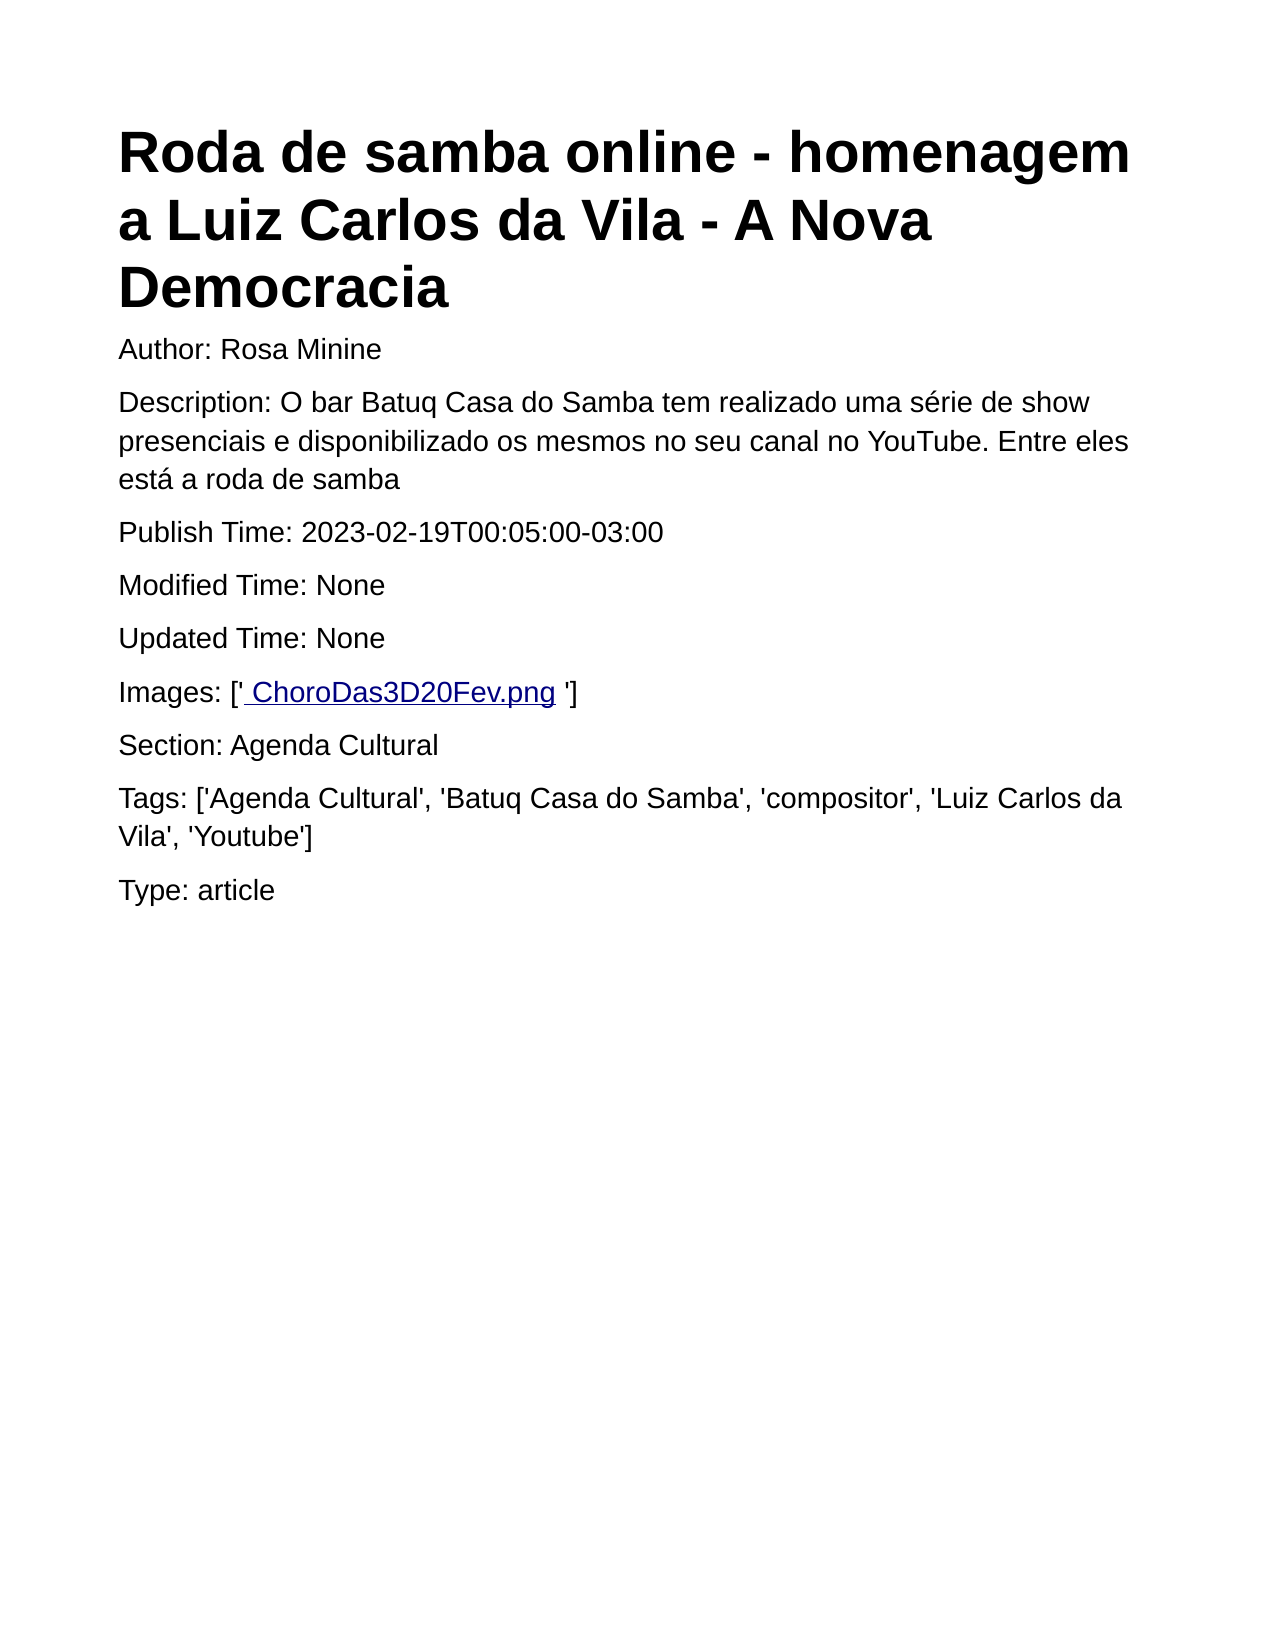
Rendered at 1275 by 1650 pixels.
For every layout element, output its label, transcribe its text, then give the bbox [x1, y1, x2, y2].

text Modified Time: None [118, 568, 1157, 602]
subtitle Roda de samba online - homenagem a Luiz Carlos da Vila - A Nova Democracia [118, 118, 1157, 319]
text Description: O bar Batuq Casa do Samba tem realizado uma série de show presenciais e disponibilizado os mesmos no seu canal no YouTube. Entre eles está a roda de samba [118, 385, 1157, 496]
text Section: Agenda Cultural [118, 728, 1157, 761]
text Type: article [118, 872, 1157, 906]
text Publish Time: 2023-02-19T00:05:00-03:00 [118, 515, 1157, 549]
text Author: Rosa Minine [118, 332, 1157, 365]
text Images: [' ChoroDas3D20Fev.png '] [118, 674, 1157, 708]
text Updated Time: None [118, 621, 1157, 655]
text Tags: ['Agenda Cultural', 'Batuq Casa do Samba', 'compositor', 'Luiz Carlos da Vila', 'Youtube'] [118, 781, 1157, 853]
